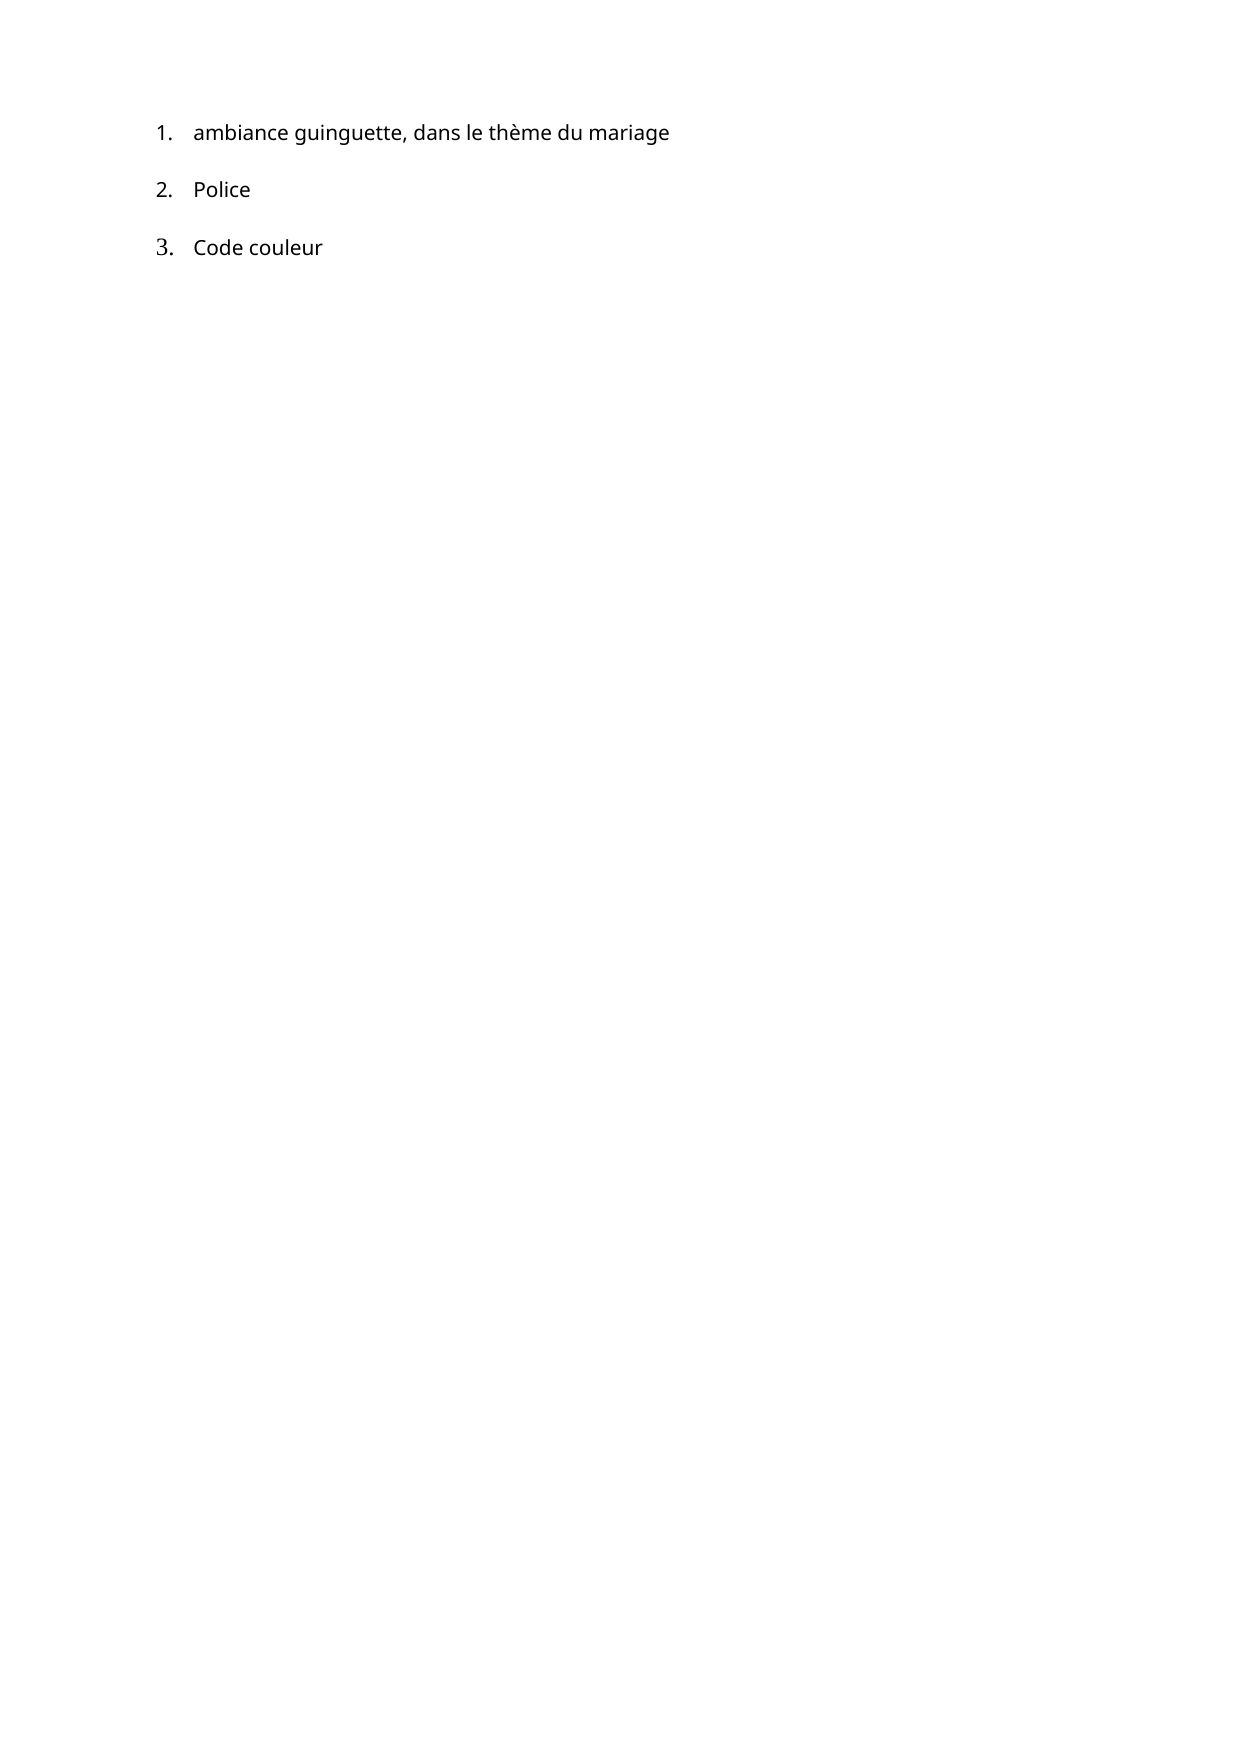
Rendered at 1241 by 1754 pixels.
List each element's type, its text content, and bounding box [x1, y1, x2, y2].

list ambiance guinguette, dans le thème du mariage [156, 118, 1122, 147]
list Police [156, 175, 1122, 203]
list Code couleur [156, 232, 1122, 261]
